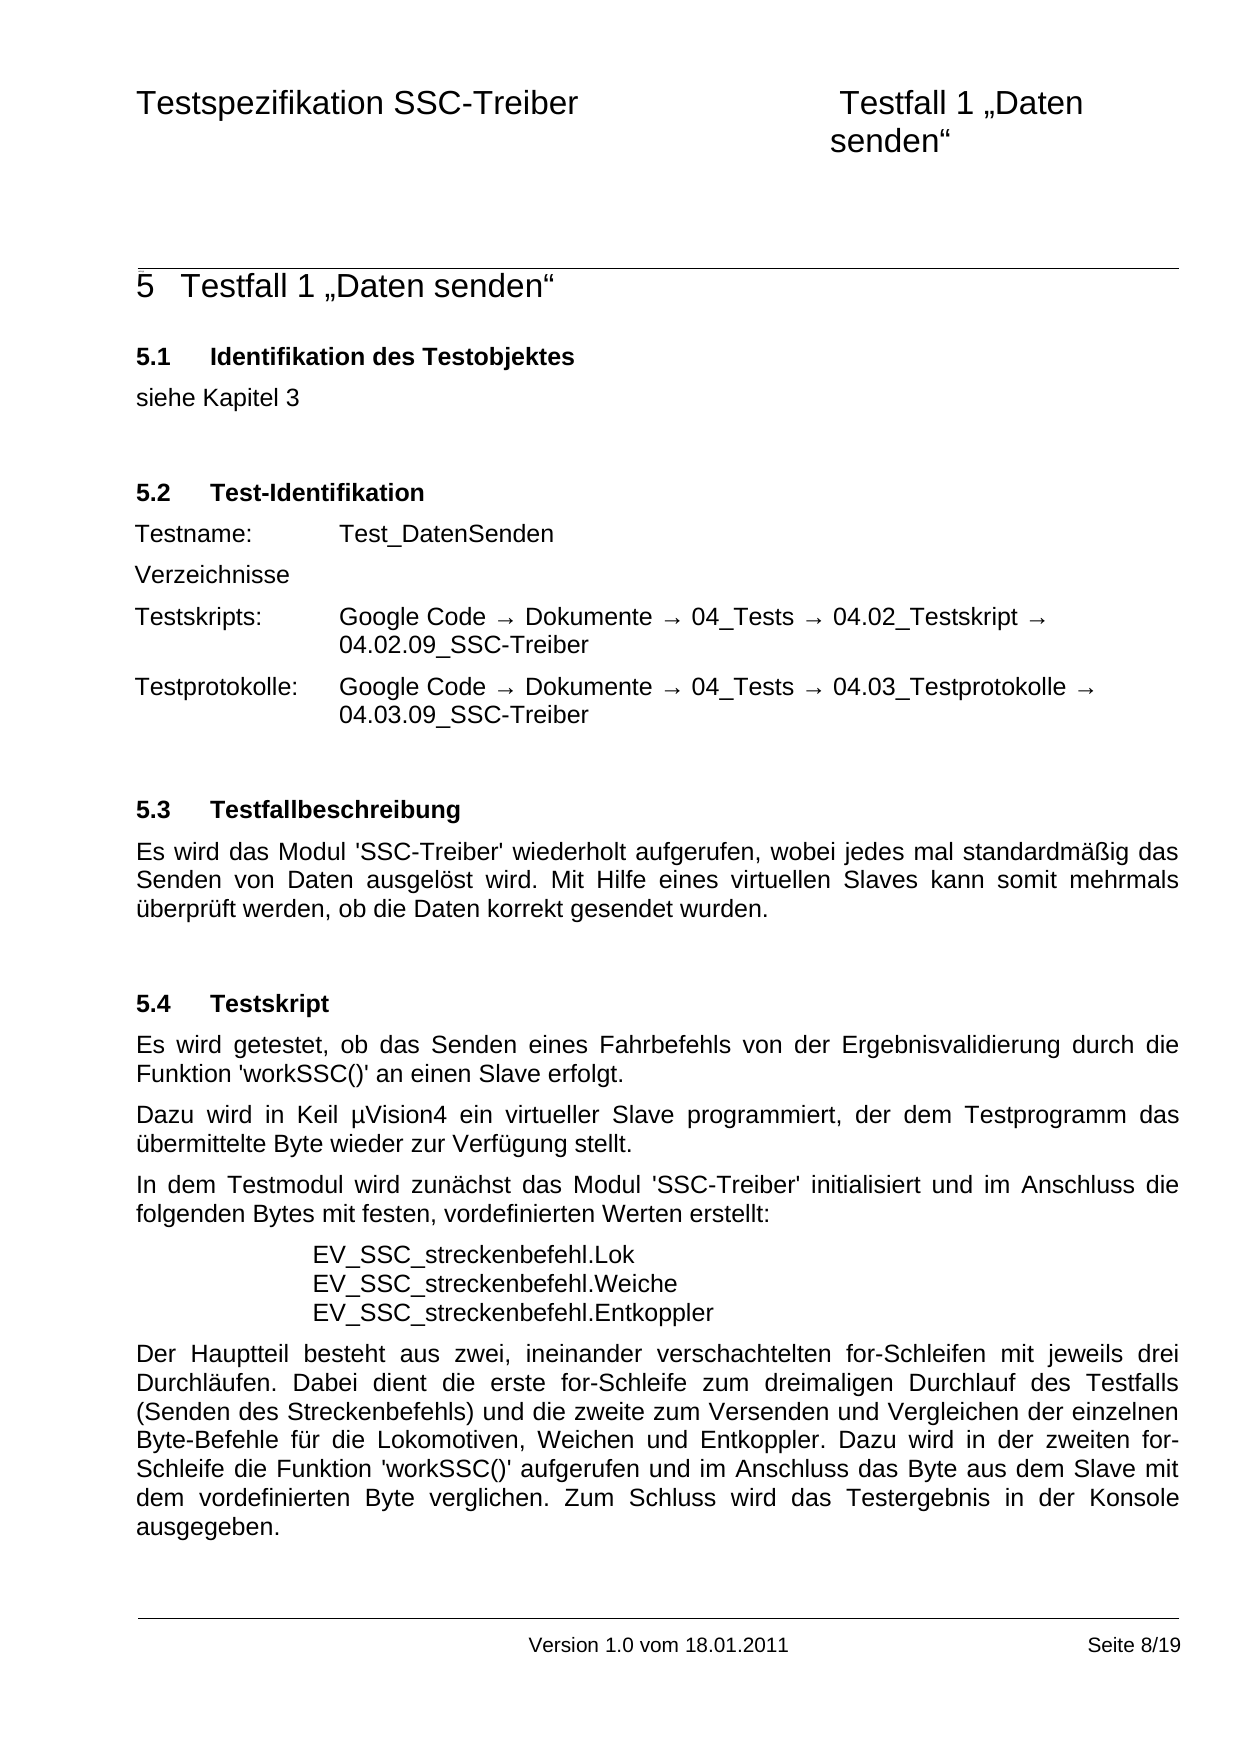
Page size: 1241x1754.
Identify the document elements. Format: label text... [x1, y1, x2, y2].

text Testname: Test_DatenSenden [134, 519, 1181, 548]
text EV_SSC_streckenbefehl.Lok [312, 1240, 1181, 1269]
subtitle Testskript [136, 989, 1181, 1018]
subtitle Identifikation des Testobjektes [136, 342, 1181, 371]
text Verzeichnisse [134, 561, 1181, 589]
subtitle Testfallbeschreibung [136, 796, 1181, 824]
subtitle Testfall 1 „Daten senden“ [136, 289, 1181, 304]
subtitle Test-Identifikation [136, 478, 1181, 507]
text EV_SSC_streckenbefehl.Weiche [312, 1269, 1181, 1298]
text In dem Testmodul wird zunächst das Modul 'SSC-Treiber' initialisiert und im Anschluss die folgenden Bytes mit festen, vordefinierten Werten erstellt: [136, 1171, 1181, 1228]
text Der Hauptteil besteht aus zwei, ineinander verschachtelten for-Schleifen mit jeweils drei Durchläufen. Dabei dient die erste for-Schleife zum dreimaligen Durchlauf des Testfalls (Senden des Streckenbefehls) und die zweite zum Versenden und Vergleichen der einzelnen Byte-Befehle für die Lokomotiven, Weichen und Entkoppler. Dazu wird in der zweiten for-Schleife die Funktion 'workSSC()' aufgerufen und im Anschluss das Byte aus dem Slave mit dem vordefinierten Byte verglichen. Zum Schluss wird das Testergebnis in der Konsole ausgegeben. [136, 1339, 1181, 1540]
text Testprotokolle: Google Code → Dokumente → 04_Tests → 04.03_Testprotokolle → 04.03.09_SSC-Treiber [134, 672, 1181, 729]
text Testskripts: Google Code → Dokumente → 04_Tests → 04.02_Testskript → 04.02.09_SSC-Treiber [134, 602, 1181, 659]
text Es wird das Modul 'SSC-Treiber' wiederholt aufgerufen, wobei jedes mal standardmäßig das Senden von Daten ausgelöst wird. Mit Hilfe eines virtuellen Slaves kann somit mehrmals überprüft werden, ob die Daten korrekt gesendet wurden. [136, 837, 1181, 923]
text Es wird getestet, ob das Senden eines Fahrbefehls von der Ergebnisvalidierung durch die Funktion 'workSSC()' an einen Slave erfolgt. [136, 1031, 1181, 1088]
text siehe Kapitel 3 [136, 383, 1181, 412]
text EV_SSC_streckenbefehl.Entkoppler [312, 1298, 1181, 1327]
text Dazu wird in Keil µVision4 ein virtueller Slave programmiert, der dem Testprogramm das übermittelte Byte wieder zur Verfügung stellt. [136, 1101, 1181, 1158]
